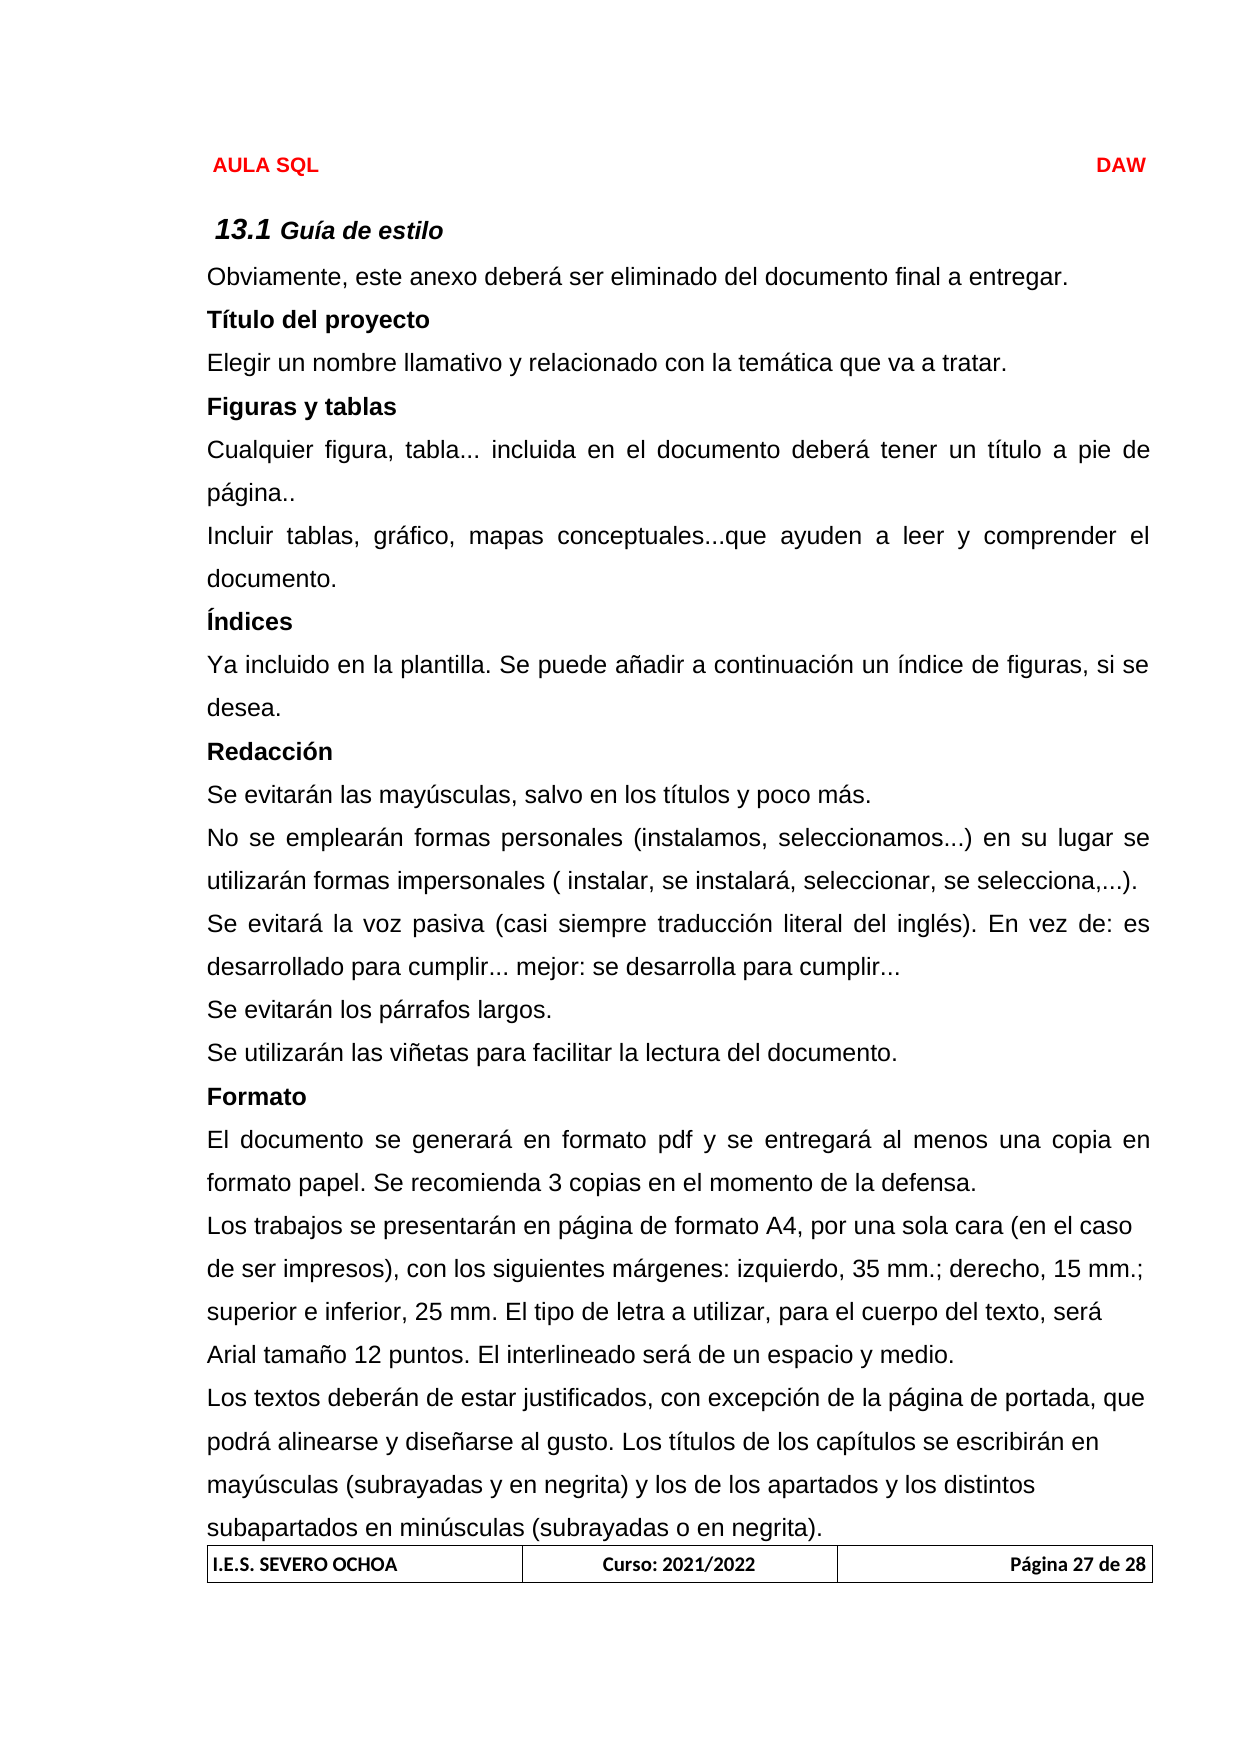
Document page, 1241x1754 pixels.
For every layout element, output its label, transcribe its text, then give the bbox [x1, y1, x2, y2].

list Se evitará la voz pasiva (casi siempre traducción literal del inglés). En vez de: es desarrollado para cumplir... mejor: se desarrolla para cumplir... [169, 909, 1152, 981]
list El documento se generará en formato pdf y se entregará al menos una copia en formato papel. Se recomienda 3 copias en el momento de la defensa. [169, 1124, 1152, 1196]
list Figuras y tablas [169, 391, 1152, 420]
list Índices [169, 607, 1152, 636]
list Cualquier figura, tabla... incluida en el documento deberá tener un título a pie de página.. [169, 434, 1152, 506]
text Los trabajos se presentarán en página de formato A4, por una sola cara (en el caso de ser impresos), con los siguientes márgenes: izquierdo, 35 mm.; derecho, 15 mm.; superior e inferior, 25 mm. El tipo de letra a utilizar, para el cuerpo del texto, será Arial tamaño 12 puntos. El interlineado será de un espacio y medio. [207, 1211, 1152, 1369]
list Ya incluido en la plantilla. Se puede añadir a continuación un índice de figuras, si se desea. [169, 650, 1152, 722]
list Se evitarán las mayúsculas, salvo en los títulos y poco más. [169, 779, 1152, 808]
list Obviamente, este anexo deberá ser eliminado del documento final a entregar. [169, 262, 1152, 291]
list Incluir tablas, gráfico, mapas conceptuales...que ayuden a leer y comprender el documento. [169, 521, 1152, 593]
subtitle Guía de estilo [207, 212, 1152, 245]
list Título del proyecto [169, 305, 1152, 334]
list Se utilizarán las viñetas para facilitar la lectura del documento. [169, 1038, 1152, 1067]
list Redacción [169, 736, 1152, 765]
list No se emplearán formas personales (instalamos, seleccionamos...) en su lugar se utilizarán formas impersonales ( instalar, se instalará, seleccionar, se selecciona,...). [169, 823, 1152, 894]
list Se evitarán los párrafos largos. [169, 995, 1152, 1024]
list Formato [169, 1081, 1152, 1110]
list Elegir un nombre llamativo y relacionado con la temática que va a tratar. [169, 348, 1152, 377]
text Los textos deberán de estar justificados, con excepción de la página de portada, que podrá alinearse y diseñarse al gusto. Los títulos de los capítulos se escribirán en mayúsculas (subrayadas y en negrita) y los de los apartados y los distintos subapartados en minúsculas (subrayadas o en negrita). [207, 1383, 1152, 1541]
